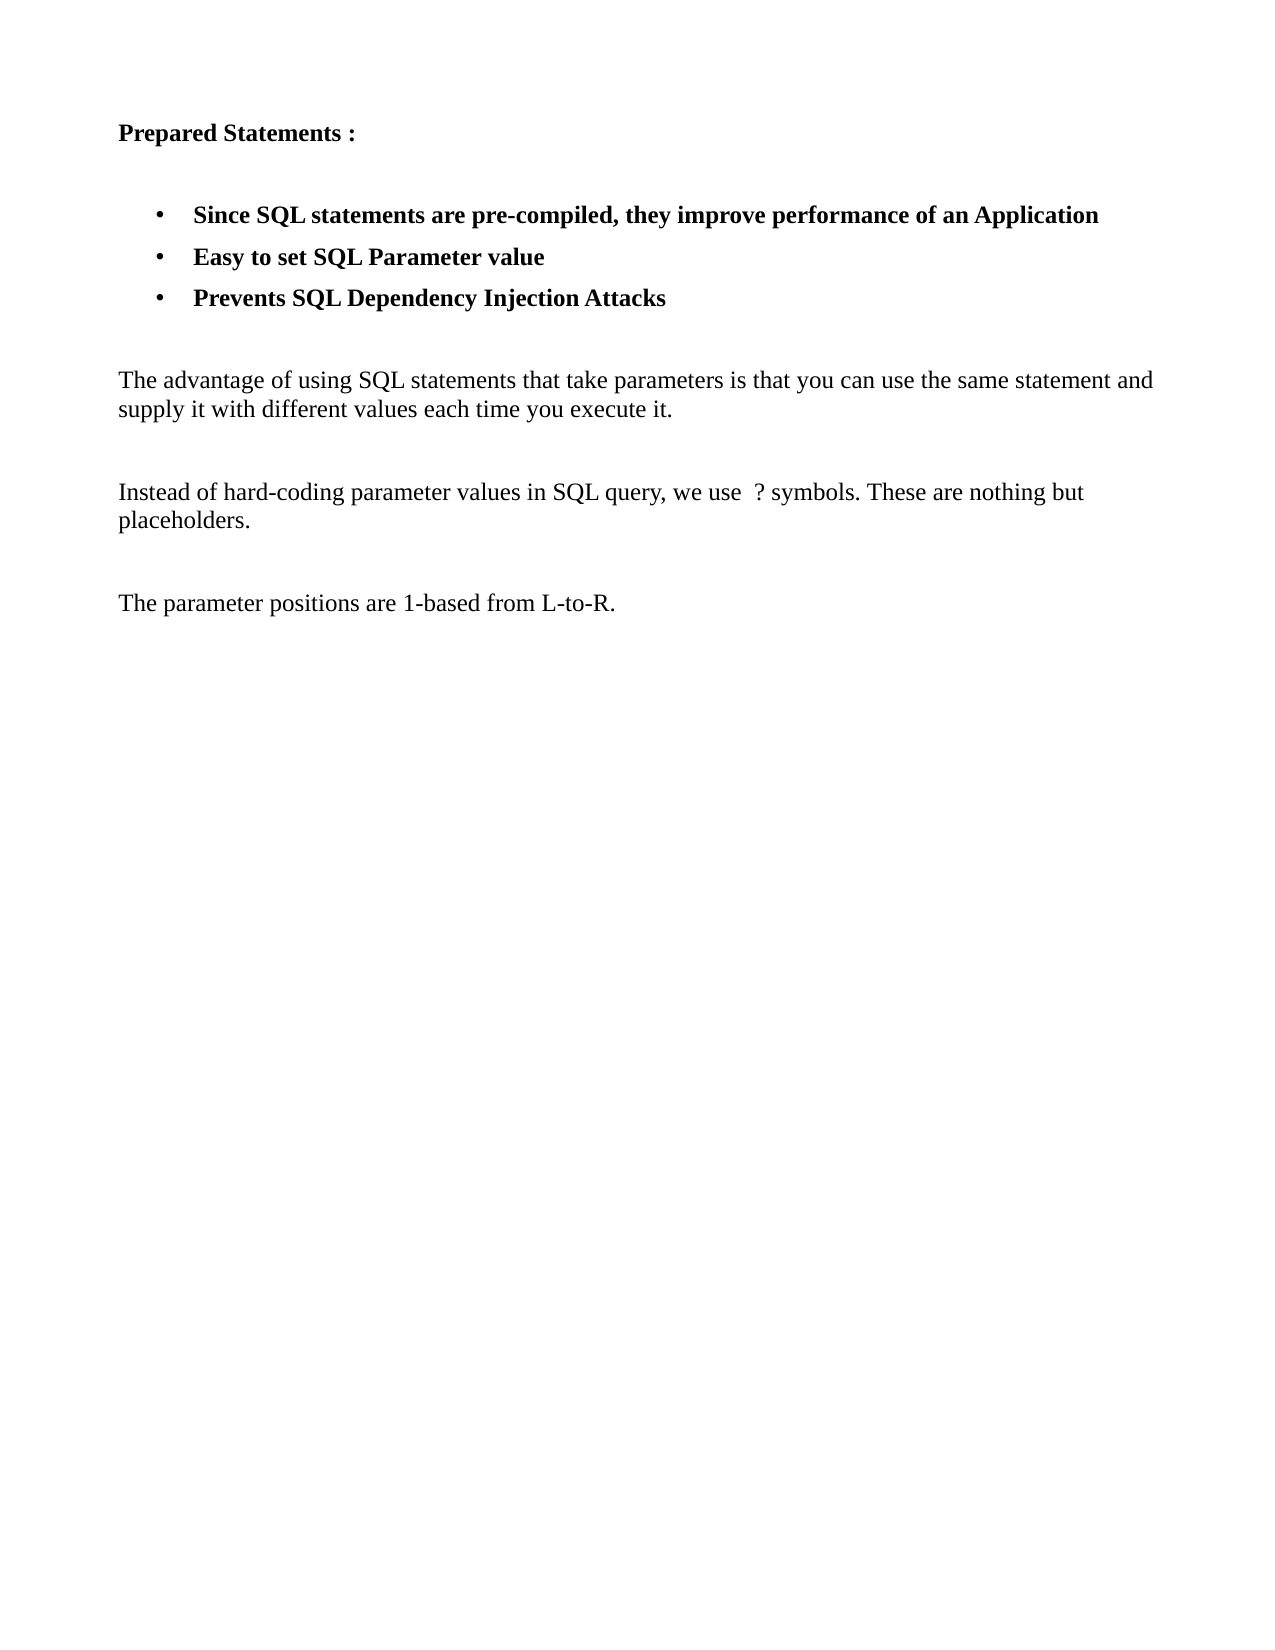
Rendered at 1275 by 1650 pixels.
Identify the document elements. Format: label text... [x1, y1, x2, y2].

text Instead of hard-coding parameter values in SQL query, we use ? symbols. These are nothing but placeholders. [118, 477, 1157, 534]
list Since SQL statements are pre-compiled, they improve performance of an Application [156, 201, 1157, 229]
list Prevents SQL Dependency Injection Attacks [156, 283, 1157, 312]
text Prepared Statements : [118, 118, 1157, 147]
text The advantage of using SQL statements that take parameters is that you can use the same statement and supply it with different values each time you execute it. [118, 366, 1157, 423]
list Easy to set SQL Parameter value [156, 242, 1157, 271]
text The parameter positions are 1-based from L-to-R. [118, 588, 1157, 617]
